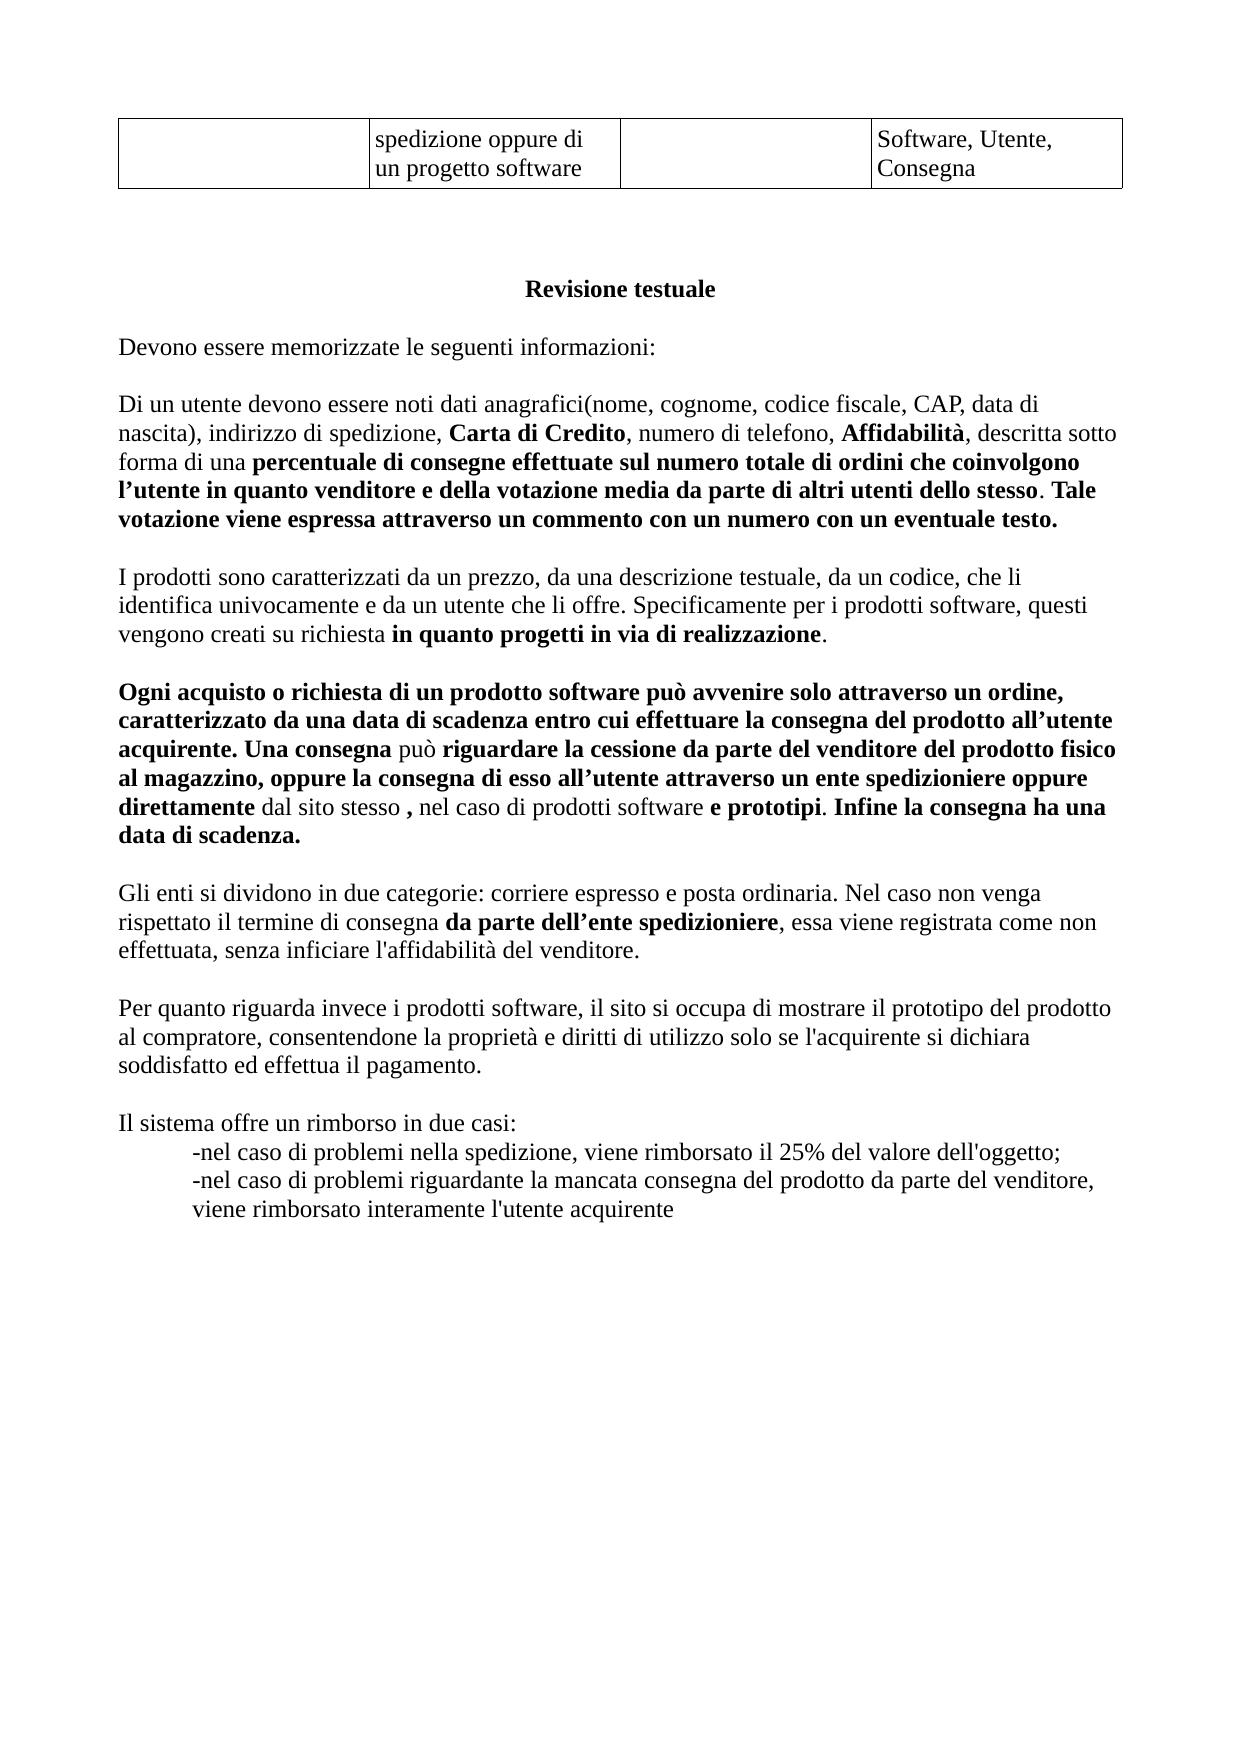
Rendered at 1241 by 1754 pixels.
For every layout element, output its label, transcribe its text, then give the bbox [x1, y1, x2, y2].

table_cell [119, 119, 369, 188]
text Di un utente devono essere noti dati anagrafici(nome, cognome, codice fiscale, CAP, data di nascita), indirizzo di spedizione, Carta di Credito, numero di telefono, Affidabilità, descritta sotto forma di una percentuale di consegne effettuate sul numero totale di ordini che coinvolgono l’utente in quanto venditore e della votazione media da parte di altri utenti dello stesso. Tale votazione viene espressa attraverso un commento con un numero con un eventuale testo. [118, 389, 1122, 533]
text Ogni acquisto o richiesta di un prodotto software può avvenire solo attraverso un ordine, caratterizzato da una data di scadenza entro cui effettuare la consegna del prodotto all’utente acquirente. Una consegna può riguardare la cessione da parte del venditore del prodotto fisico al magazzino, oppure la consegna di esso all’utente attraverso un ente spedizioniere oppure direttamente dal sito stesso , nel caso di prodotti software e prototipi. Infine la consegna ha una data di scadenza. [118, 677, 1122, 849]
text I prodotti sono caratterizzati da un prezzo, da una descrizione testuale, da un codice, che li identifica univocamente e da un utente che li offre. Specificamente per i prodotti software, questi vengono creati su richiesta in quanto progetti in via di realizzazione. [118, 562, 1122, 648]
text Devono essere memorizzate le seguenti informazioni: [118, 332, 1122, 361]
text -nel caso di problemi nella spedizione, viene rimborsato il 25% del valore dell'oggetto; [118, 1137, 1122, 1166]
text -nel caso di problemi riguardante la mancata consegna del prodotto da parte del venditore, viene rimborsato interamente l'utente acquirente [118, 1166, 1122, 1223]
table_cell spedizione oppure di un progetto software [370, 119, 620, 188]
table_cell [621, 119, 871, 188]
text Per quanto riguarda invece i prodotti software, il sito si occupa di mostrare il prototipo del prodotto al compratore, consentendone la proprietà e diritti di utilizzo solo se l'acquirente si dichiara soddisfatto ed effettua il pagamento. [118, 993, 1122, 1079]
table_cell Software, Utente, Consegna [872, 119, 1122, 188]
text Gli enti si dividono in due categorie: corriere espresso e posta ordinaria. Nel caso non venga rispettato il termine di consegna da parte dell’ente spedizioniere, essa viene registrata come non effettuata, senza inficiare l'affidabilità del venditore. [118, 878, 1122, 964]
text Il sistema offre un rimborso in due casi: [118, 1108, 1122, 1137]
text Revisione testuale [118, 274, 1122, 303]
